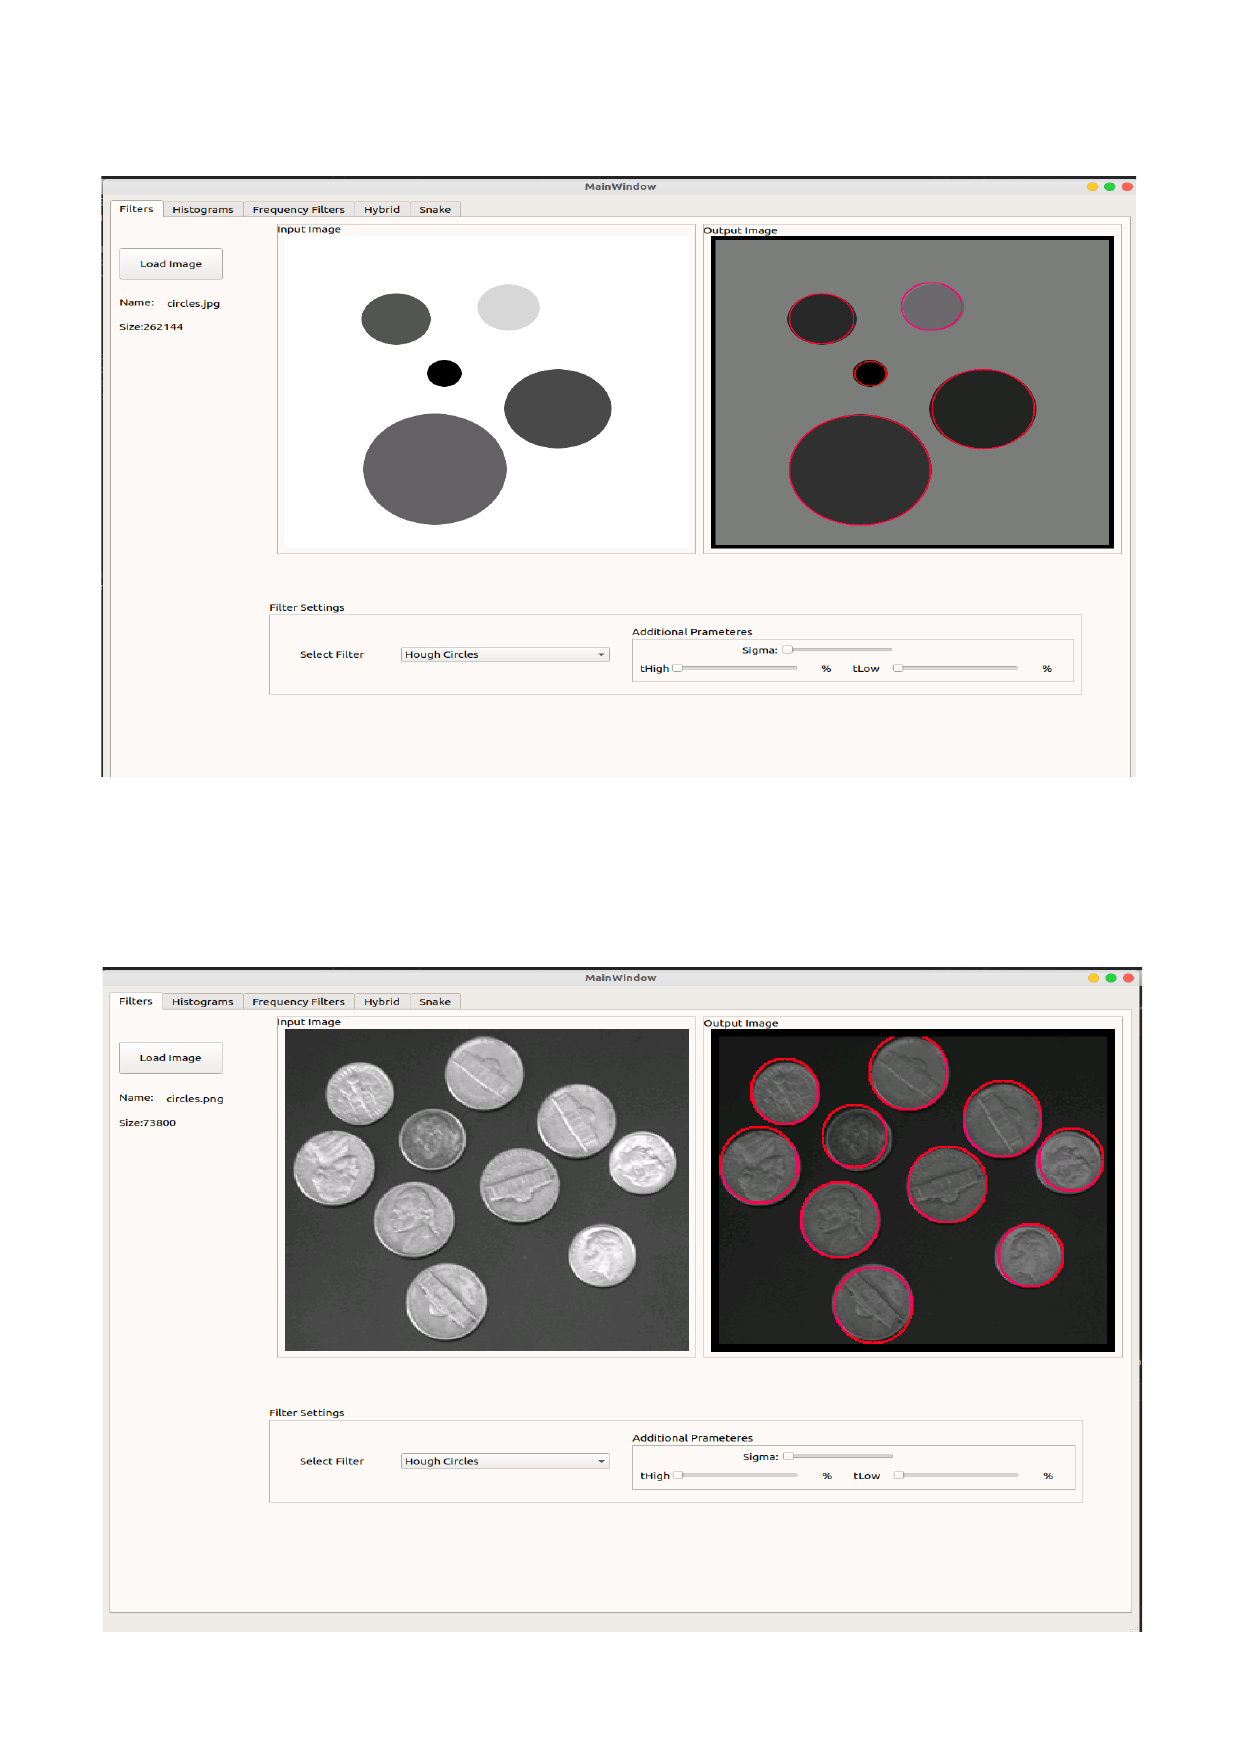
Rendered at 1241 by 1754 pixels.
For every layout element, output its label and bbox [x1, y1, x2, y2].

picture [102, 967, 1143, 1632]
picture [101, 176, 1137, 777]
